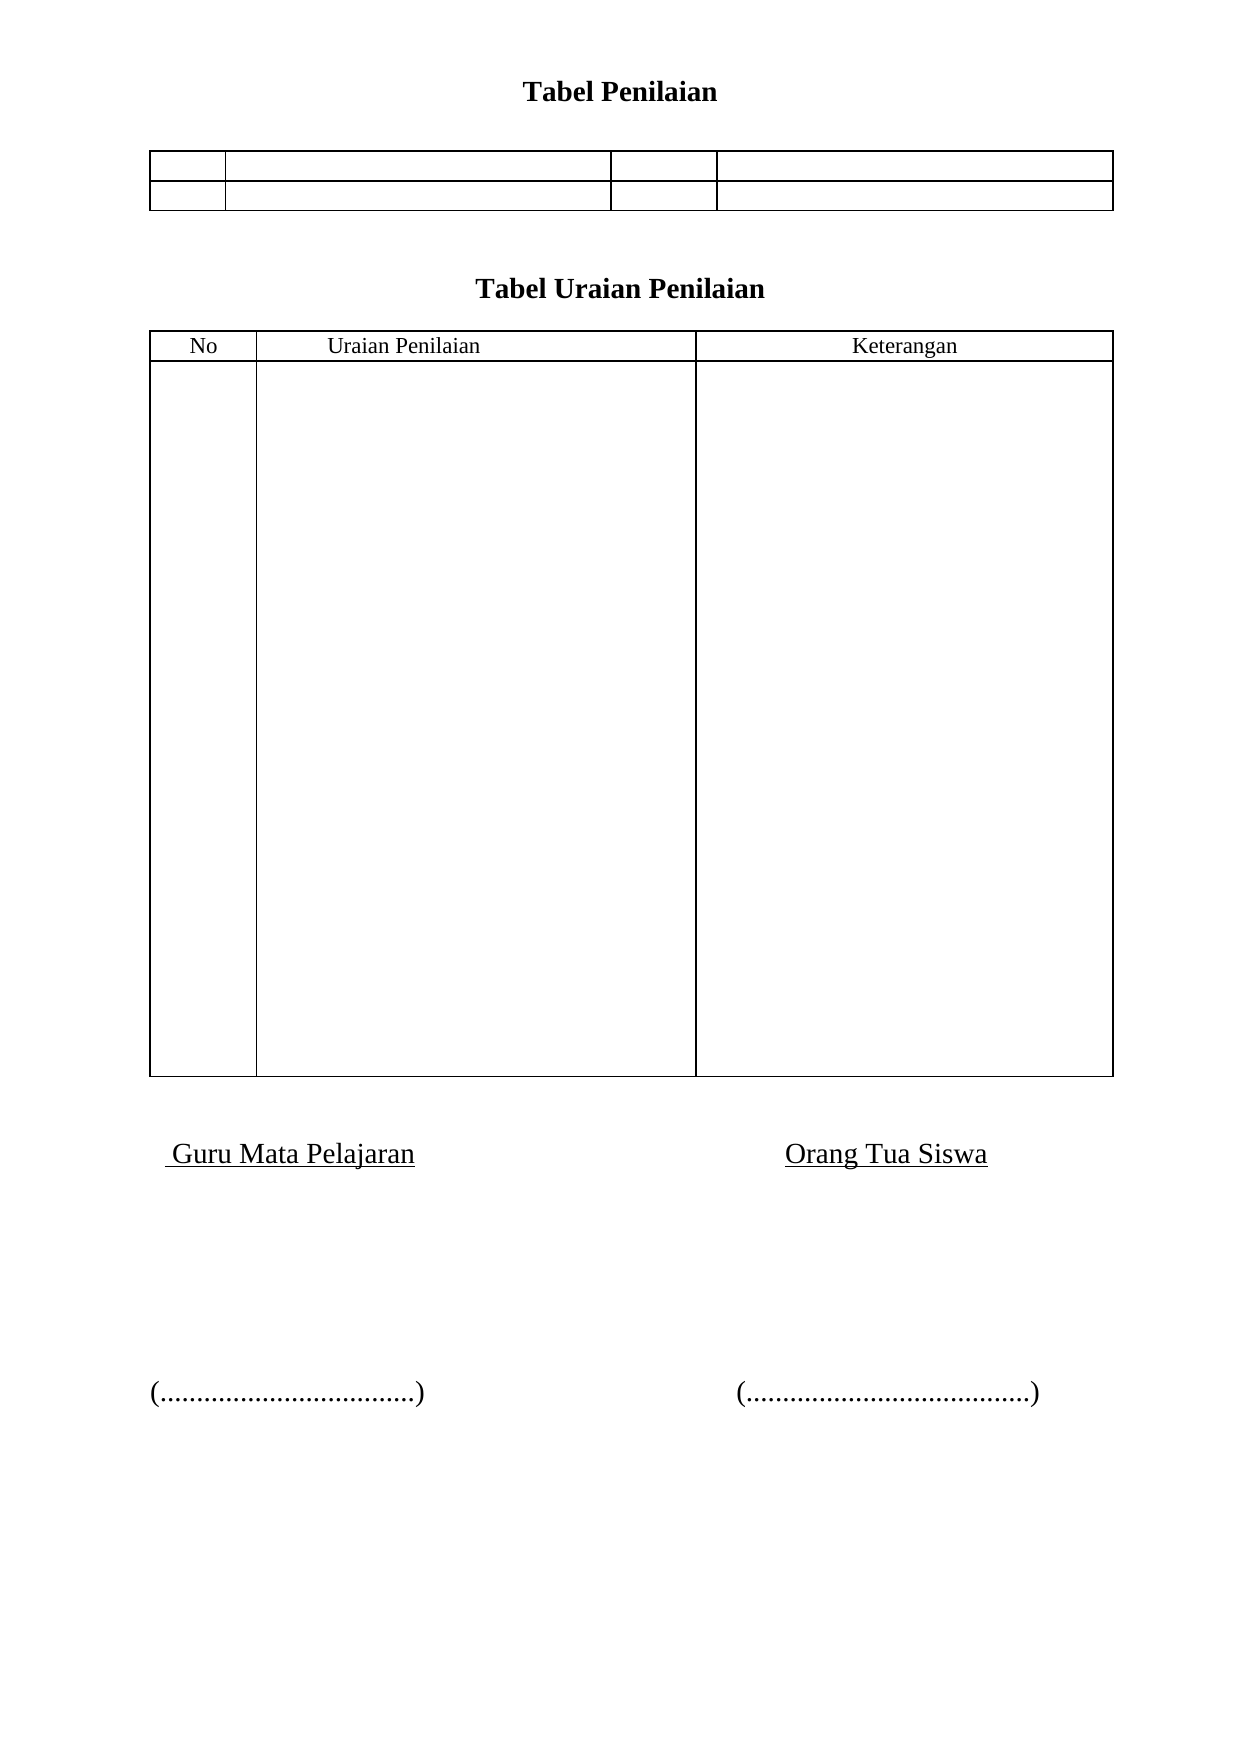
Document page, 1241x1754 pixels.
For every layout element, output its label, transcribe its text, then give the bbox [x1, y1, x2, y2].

table_cell [590, 1046, 695, 1076]
table_cell [697, 926, 802, 956]
table_cell [590, 362, 695, 390]
table_cell [590, 986, 695, 1016]
table_cell [484, 956, 590, 986]
table_cell [257, 597, 377, 627]
table_cell [484, 597, 590, 627]
table_cell [697, 568, 802, 597]
table_cell [590, 866, 695, 896]
table_cell [484, 836, 590, 866]
table_cell [378, 986, 484, 1016]
table_cell [803, 1046, 1112, 1076]
table_cell [151, 1046, 256, 1076]
table_cell [378, 657, 484, 687]
table_cell [484, 926, 590, 956]
table_cell [484, 866, 590, 896]
table_cell [151, 836, 256, 866]
table_cell [697, 390, 802, 420]
table_cell [590, 807, 695, 836]
table_cell [484, 362, 590, 390]
table_cell [803, 390, 1112, 420]
table_cell [151, 687, 256, 717]
table_cell [697, 866, 802, 896]
table_cell [257, 956, 377, 986]
table_cell [484, 1016, 590, 1046]
table_cell [590, 627, 695, 657]
table_cell [257, 986, 377, 1016]
table_cell [257, 538, 377, 567]
table_cell [484, 568, 590, 597]
table_cell [803, 627, 1112, 657]
table_cell [590, 508, 695, 537]
table_cell [484, 807, 590, 836]
table_cell [363, 152, 468, 180]
table_cell [151, 182, 225, 210]
table_cell [151, 597, 256, 627]
table_cell [151, 478, 256, 508]
table_cell [803, 448, 1112, 478]
table_cell [378, 956, 484, 986]
table_cell [590, 896, 695, 926]
table_cell [803, 747, 1112, 777]
table_cell [226, 152, 362, 180]
table_header [590, 332, 695, 360]
table_cell [257, 1016, 377, 1046]
table_cell [257, 807, 377, 836]
table_cell [803, 538, 1112, 567]
table_cell [378, 926, 484, 956]
table_cell [590, 687, 695, 717]
table_cell [803, 717, 1112, 747]
table_cell [697, 538, 802, 567]
table_cell [151, 717, 256, 747]
table_cell [697, 420, 802, 448]
table_cell [378, 448, 484, 478]
table_cell [484, 657, 590, 687]
table_cell [378, 478, 484, 508]
table_cell [484, 747, 590, 777]
table_cell [484, 986, 590, 1016]
table_cell [697, 747, 802, 777]
table_cell [257, 717, 377, 747]
table_cell [803, 896, 1112, 926]
table_cell [378, 627, 484, 657]
table_cell [697, 896, 802, 926]
table_cell [378, 597, 484, 627]
table_cell [469, 152, 610, 180]
table_cell [823, 152, 1112, 180]
table_cell [697, 448, 802, 478]
table_cell [697, 717, 802, 747]
table_cell [257, 836, 377, 866]
table_cell [590, 390, 695, 420]
table_cell [803, 597, 1112, 627]
table_cell [378, 508, 484, 537]
table_cell [226, 182, 362, 210]
table_cell [803, 362, 1112, 390]
table_cell [803, 836, 1112, 866]
text Tabel Uraian Penilaian [150, 271, 1090, 304]
table_cell [257, 747, 377, 777]
table_cell [257, 777, 377, 807]
table_cell [484, 538, 590, 567]
table_cell [257, 568, 377, 597]
table_cell [257, 1046, 377, 1076]
table_cell [803, 926, 1112, 956]
table_cell [590, 926, 695, 956]
table_cell [257, 420, 377, 448]
table_header Uraian Penilaian [257, 332, 484, 360]
text (...................................) (.......................................) [150, 1374, 1090, 1408]
table_cell [590, 956, 695, 986]
table_cell [803, 986, 1112, 1016]
table_cell [612, 152, 716, 180]
table_cell [257, 866, 377, 896]
table_cell [697, 777, 802, 807]
table_cell [803, 1016, 1112, 1046]
table_cell [151, 747, 256, 777]
table_cell [803, 777, 1112, 807]
table_cell [590, 717, 695, 747]
table_cell [612, 182, 716, 210]
table_cell [378, 866, 484, 896]
table_cell [378, 390, 484, 420]
text Guru Mata Pelajaran Orang Tua Siswa [150, 1137, 1090, 1170]
table_cell [151, 657, 256, 687]
table_cell [257, 687, 377, 717]
table_cell [484, 687, 590, 717]
table_cell [484, 390, 590, 420]
table_cell [257, 448, 377, 478]
table_cell [803, 657, 1112, 687]
table_cell [484, 896, 590, 926]
table_cell [378, 687, 484, 717]
table_cell [151, 420, 256, 448]
table_cell [151, 866, 256, 896]
table_cell [378, 538, 484, 567]
table_cell [469, 182, 610, 210]
table_cell [484, 478, 590, 508]
table_cell [378, 717, 484, 747]
table_cell [257, 657, 377, 687]
table_cell [378, 777, 484, 807]
table_cell [697, 597, 802, 627]
table_cell [590, 420, 695, 448]
table_cell [697, 807, 802, 836]
table_cell [697, 627, 802, 657]
table_cell [590, 478, 695, 508]
table_cell [257, 362, 377, 390]
table_cell [697, 657, 802, 687]
table_cell [697, 1016, 802, 1046]
table_cell [151, 390, 256, 420]
table_cell [697, 1046, 802, 1076]
table_cell [697, 836, 802, 866]
table_cell [697, 478, 802, 508]
table_cell [151, 508, 256, 537]
table_cell [590, 538, 695, 567]
table_cell [257, 478, 377, 508]
table_cell [151, 538, 256, 567]
table_cell [257, 926, 377, 956]
table_cell [718, 182, 823, 210]
table_cell [697, 956, 802, 986]
table_cell [151, 627, 256, 657]
table_cell [257, 896, 377, 926]
table_cell [803, 956, 1112, 986]
table_cell [363, 182, 468, 210]
table_cell [151, 896, 256, 926]
table_header [484, 332, 590, 360]
table_cell [590, 448, 695, 478]
table_cell [151, 777, 256, 807]
table_cell [151, 152, 225, 180]
table_cell [484, 420, 590, 448]
table_cell [151, 362, 256, 390]
table_cell [823, 182, 1112, 210]
table_cell [484, 1046, 590, 1076]
table_cell [803, 866, 1112, 896]
table_cell [803, 687, 1112, 717]
table_cell [803, 508, 1112, 537]
table_cell [803, 568, 1112, 597]
table_cell [484, 508, 590, 537]
table_cell [803, 478, 1112, 508]
table_cell [803, 420, 1112, 448]
table_cell [257, 627, 377, 657]
table_cell [378, 807, 484, 836]
table_cell [803, 807, 1112, 836]
table_cell [484, 448, 590, 478]
table_cell [151, 807, 256, 836]
table_cell [590, 597, 695, 627]
table_cell [257, 508, 377, 537]
table_cell [590, 568, 695, 597]
table_cell [257, 390, 377, 420]
table_cell [697, 986, 802, 1016]
table_cell [151, 448, 256, 478]
table_header No [151, 332, 256, 360]
table_cell [151, 986, 256, 1016]
table_cell [378, 1046, 484, 1076]
table_cell [378, 896, 484, 926]
table_cell [590, 836, 695, 866]
table_cell [378, 747, 484, 777]
table_cell [484, 717, 590, 747]
table_header Keterangan [697, 332, 1112, 360]
table_cell [590, 747, 695, 777]
table_cell [590, 657, 695, 687]
table_cell [484, 777, 590, 807]
table_cell [378, 568, 484, 597]
table_cell [378, 1016, 484, 1046]
table_cell [151, 568, 256, 597]
table_cell [151, 1016, 256, 1046]
table_cell [484, 627, 590, 657]
table_cell [697, 687, 802, 717]
table_cell [151, 956, 256, 986]
table_cell [590, 1016, 695, 1046]
table_cell [718, 152, 823, 180]
table_cell [590, 777, 695, 807]
table_cell [378, 362, 484, 390]
table_cell [697, 362, 802, 390]
table_cell [151, 926, 256, 956]
table_cell [697, 508, 802, 537]
table_cell [378, 420, 484, 448]
table_cell [378, 836, 484, 866]
